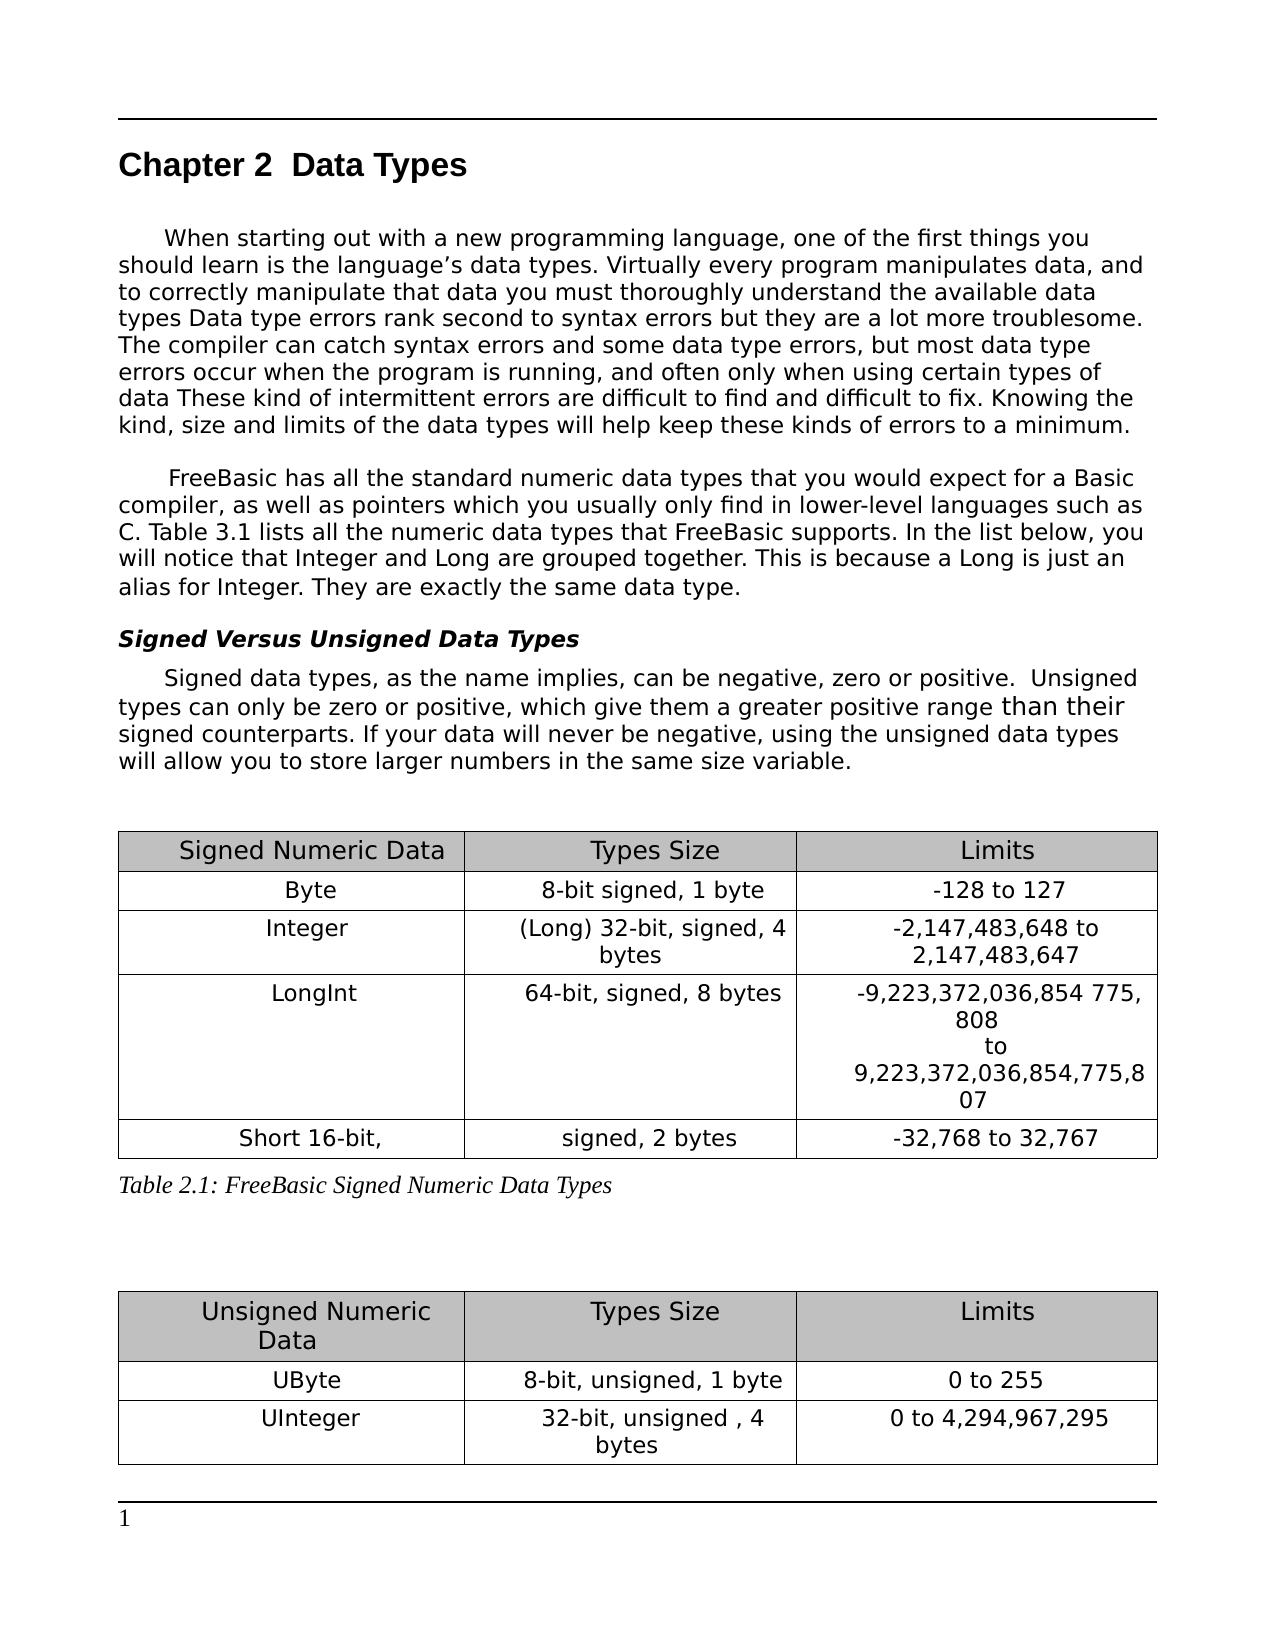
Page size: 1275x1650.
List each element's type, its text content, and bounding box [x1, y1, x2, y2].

table_cell signed, 2 bytes [465, 1120, 796, 1157]
table_header Limits [797, 1292, 1157, 1361]
table_cell (Long) 32-bit, signed, 4 bytes [465, 911, 796, 974]
table_cell Byte [119, 872, 464, 909]
subtitle Chapter 2 Data Types [118, 145, 1157, 184]
table_cell LongInt [119, 975, 464, 1119]
table_cell 8-bit signed, 1 byte [465, 872, 796, 909]
table_header Limits [797, 832, 1157, 871]
text FreeBasic has all the standard numeric data types that you would expect for a Basic compiler, as well as pointers which you usually only find in lower-level languages such as C. Table 3.1 lists all the numeric data types that FreeBasic supports. In the list below, you will notice that Integer and Long are grouped together. This is because a Long is just an alias for Integer. They are exactly the same data type. [118, 466, 1157, 601]
table_cell -9,223,372,036,854 775, 808 to 9,223,372,036,854,775,807 [797, 975, 1157, 1119]
table_cell Integer [119, 911, 464, 974]
table_cell 64-bit, signed, 8 bytes [465, 975, 796, 1119]
table_cell -128 to 127 [797, 872, 1157, 909]
table_cell UInteger [119, 1401, 464, 1464]
table_cell 32-bit, unsigned , 4 bytes [465, 1401, 796, 1464]
table_header Types Size [465, 832, 796, 871]
subtitle Signed Versus Unsigned Data Types [118, 626, 1157, 653]
table_cell 8-bit, unsigned, 1 byte [465, 1362, 796, 1399]
table_cell 0 to 4,294,967,295 [797, 1401, 1157, 1464]
table_header Unsigned Numeric Data [119, 1292, 464, 1361]
text Table 2.1: FreeBasic Signed Numeric Data Types [118, 1170, 1157, 1199]
table_cell UByte [119, 1362, 464, 1399]
table_header Signed Numeric Data [119, 832, 464, 871]
table_header Types Size [465, 1292, 796, 1361]
table_cell -2,147,483,648 to 2,147,483,647 [797, 911, 1157, 974]
table_cell Short 16-bit, [119, 1120, 464, 1157]
text Signed data types, as the name implies, can be negative, zero or positive. Unsigned types can only be zero or positive, which give them a greater positive range than their signed counterparts. If your data will never be negative, using the unsigned data types will allow you to store larger numbers in the same size variable. [118, 666, 1157, 775]
text When starting out with a new programming language, one of the first things you should learn is the language’s data types. Virtually every program manipulates data, and to correctly manipulate that data you must thoroughly understand the available data types Data type errors rank second to syntax errors but they are a lot more troublesome. The compiler can catch syntax errors and some data type errors, but most data type errors occur when the program is running, and often only when using certain types of data These kind of intermittent errors are difficult to find and difficult to fix. Knowing the kind, size and limits of the data types will help keep these kinds of errors to a minimum. [118, 226, 1157, 439]
table_cell 0 to 255 [797, 1362, 1157, 1399]
table_cell -32,768 to 32,767 [797, 1120, 1157, 1157]
